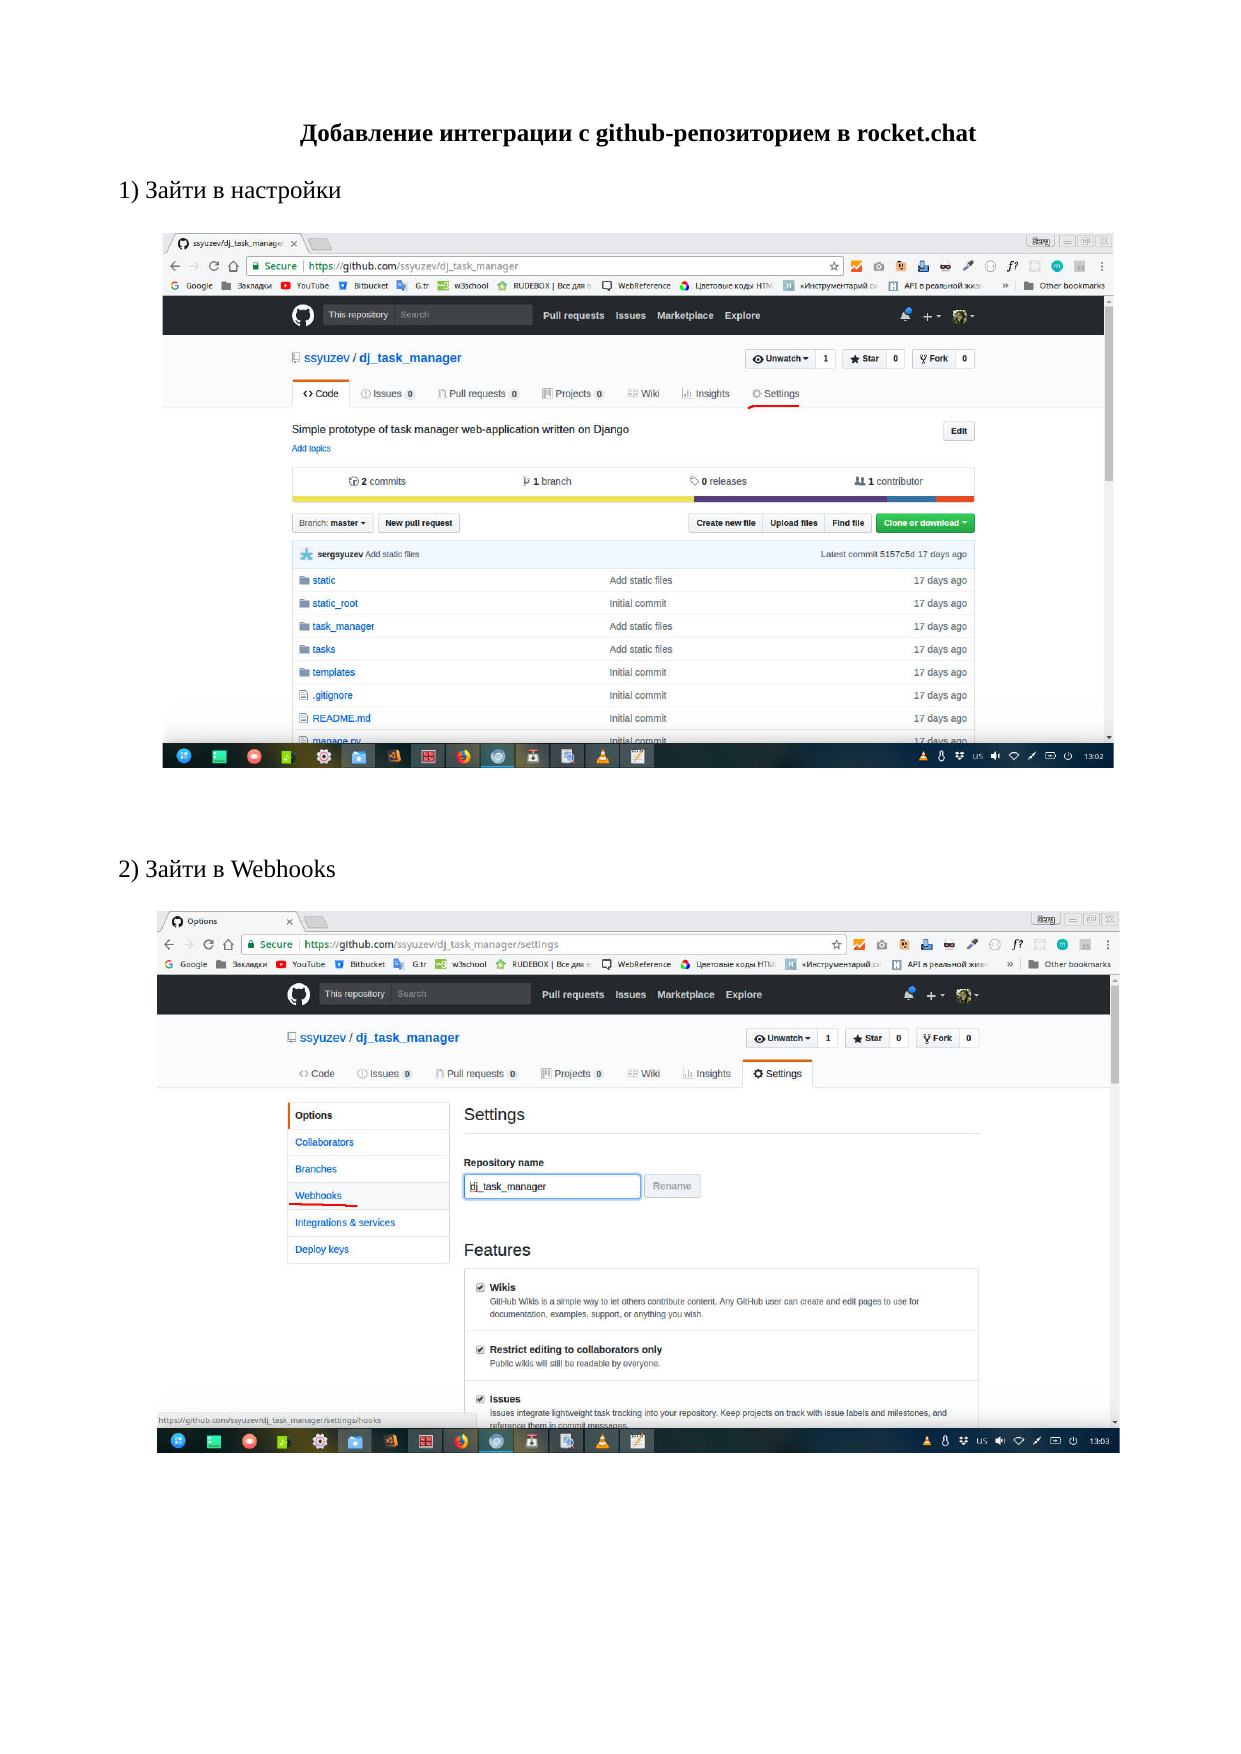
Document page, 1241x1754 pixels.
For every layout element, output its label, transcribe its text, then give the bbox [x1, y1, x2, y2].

text 2) Зайти в Webhooks [118, 854, 1158, 883]
picture [162, 233, 1114, 768]
text 1) Зайти в настройки [118, 176, 1158, 204]
text Добавление интеграции с github-репозиторием в rocket.chat [118, 118, 1158, 147]
picture [157, 911, 1120, 1453]
